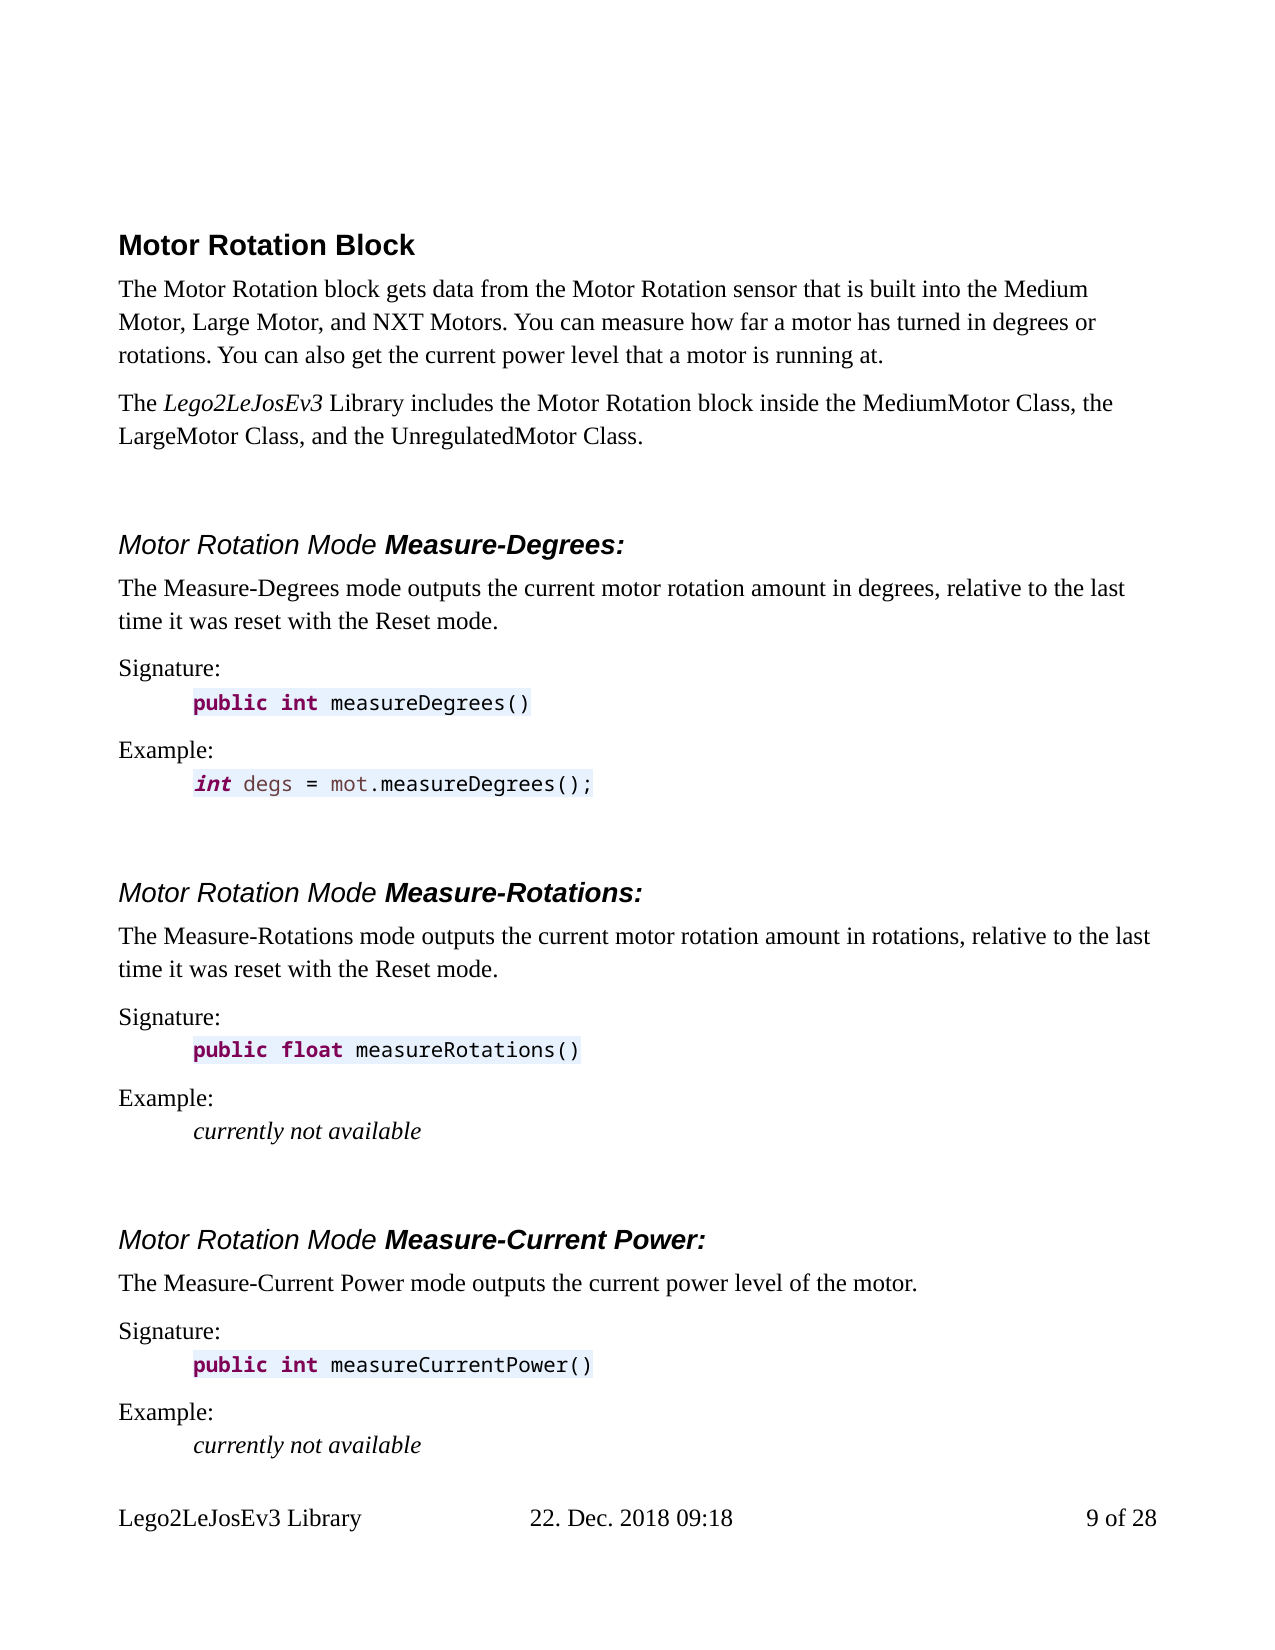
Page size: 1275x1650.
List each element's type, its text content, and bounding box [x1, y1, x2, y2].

text Signature: public int measureDegrees() [118, 653, 1157, 716]
subtitle Motor Rotation Block [118, 228, 1157, 262]
text Example: currently not available [118, 1397, 1157, 1459]
text The Motor Rotation block gets data from the Motor Rotation sensor that is built into the Medium Motor, Large Motor, and NXT Motors. You can measure how far a motor has turned in degrees or rotations. You can also get the current power level that a motor is running at. [118, 274, 1157, 369]
text Example: int degs = mot.measureDegrees(); [118, 735, 1157, 797]
text The Measure-Degrees mode outputs the current motor rotation amount in degrees, relative to the last time it was reset with the Reset mode. [118, 573, 1157, 635]
text Signature: public int measureCurrentPower() [118, 1316, 1157, 1378]
subtitle Motor Rotation Mode Measure-Current Power: [118, 1224, 1157, 1256]
subtitle Motor Rotation Mode Measure-Degrees: [118, 528, 1157, 560]
subtitle Motor Rotation Mode Measure-Rotations: [118, 877, 1157, 908]
text Signature: public float measureRotations() [118, 1002, 1157, 1064]
text The Measure-Rotations mode outputs the current motor rotation amount in rotations, relative to the last time it was reset with the Reset mode. [118, 921, 1157, 983]
text The Lego2LeJosEv3 Library includes the Motor Rotation block inside the MediumMotor Class, the LargeMotor Class, and the UnregulatedMotor Class. [118, 388, 1157, 449]
text Example: currently not available [118, 1083, 1157, 1145]
text The Measure-Current Power mode outputs the current power level of the motor. [118, 1268, 1157, 1297]
